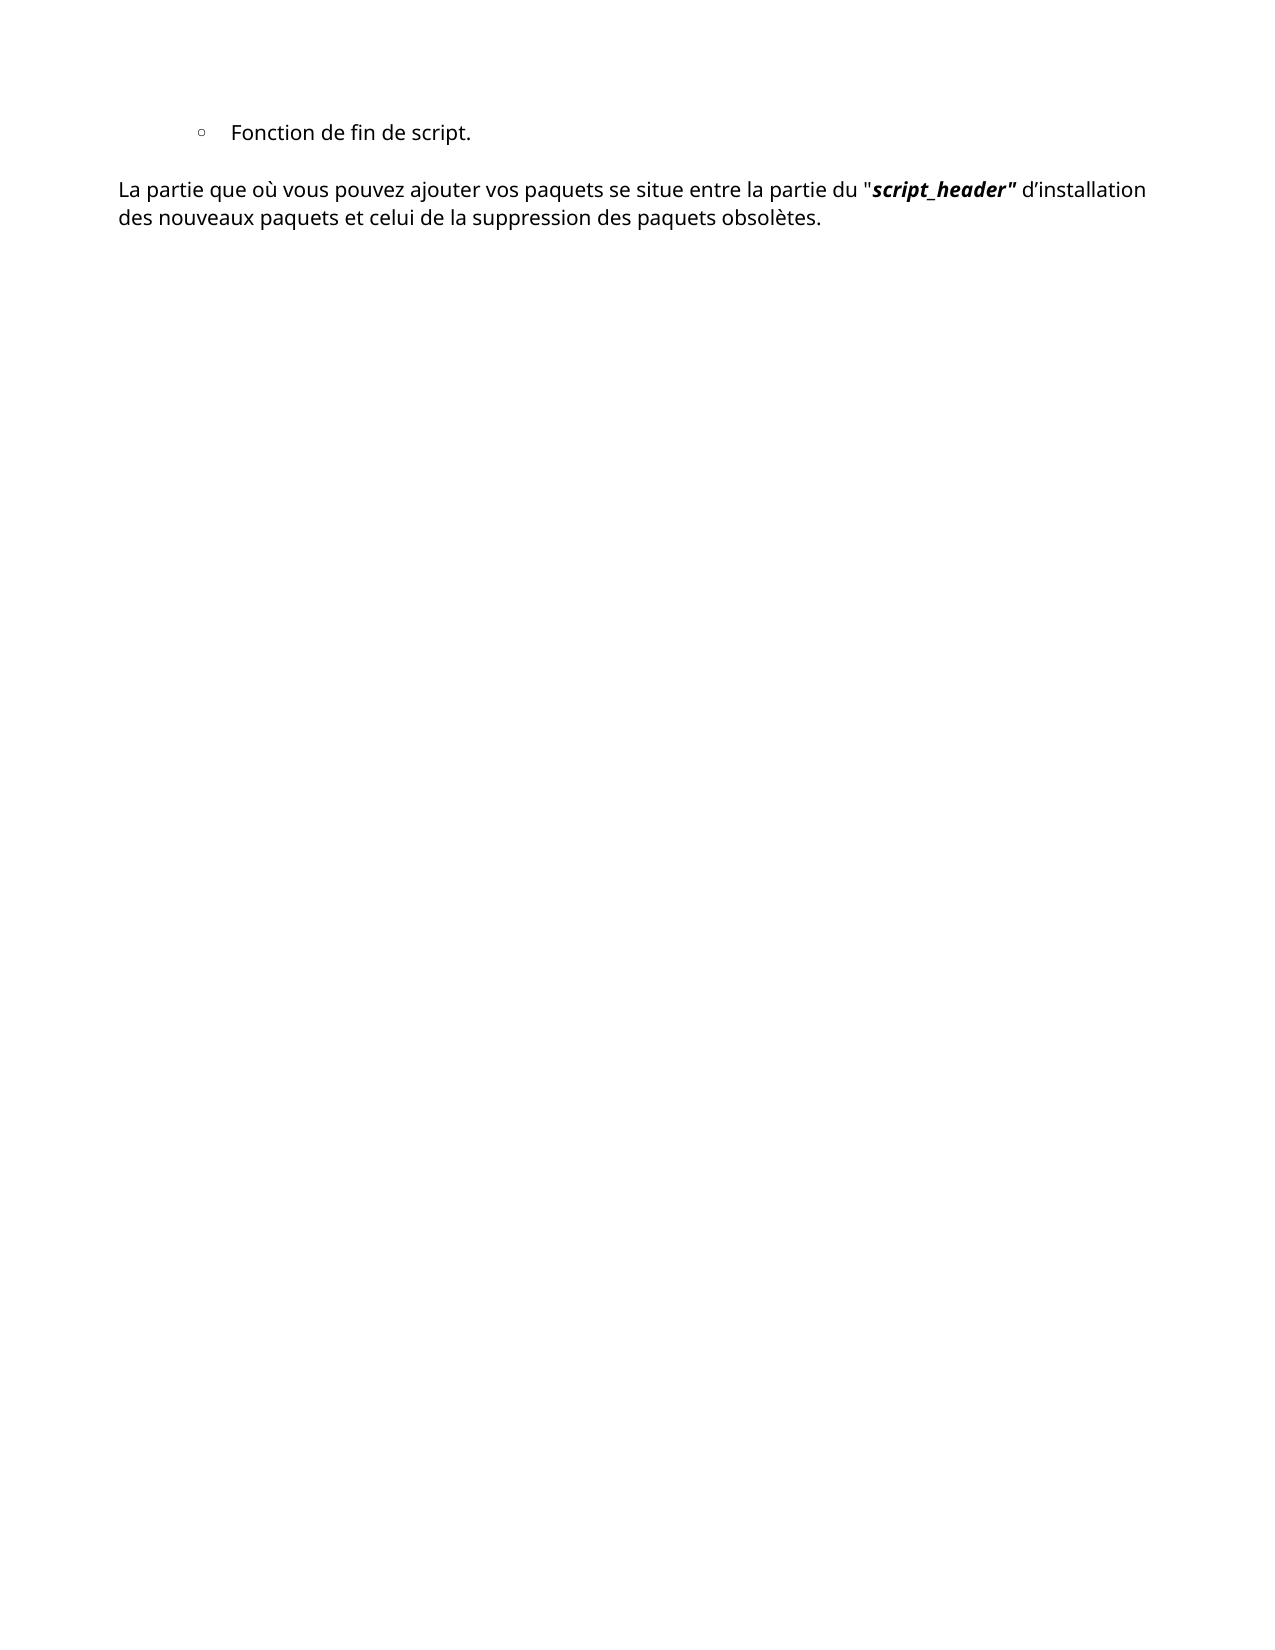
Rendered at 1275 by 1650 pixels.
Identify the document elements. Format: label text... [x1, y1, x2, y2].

text La partie que où vous pouvez ajouter vos paquets se situe entre la partie du "script_header" d’installation des nouveaux paquets et celui de la suppression des paquets obsolètes. [118, 175, 1157, 232]
list Fonction de fin de script. [193, 118, 1157, 147]
